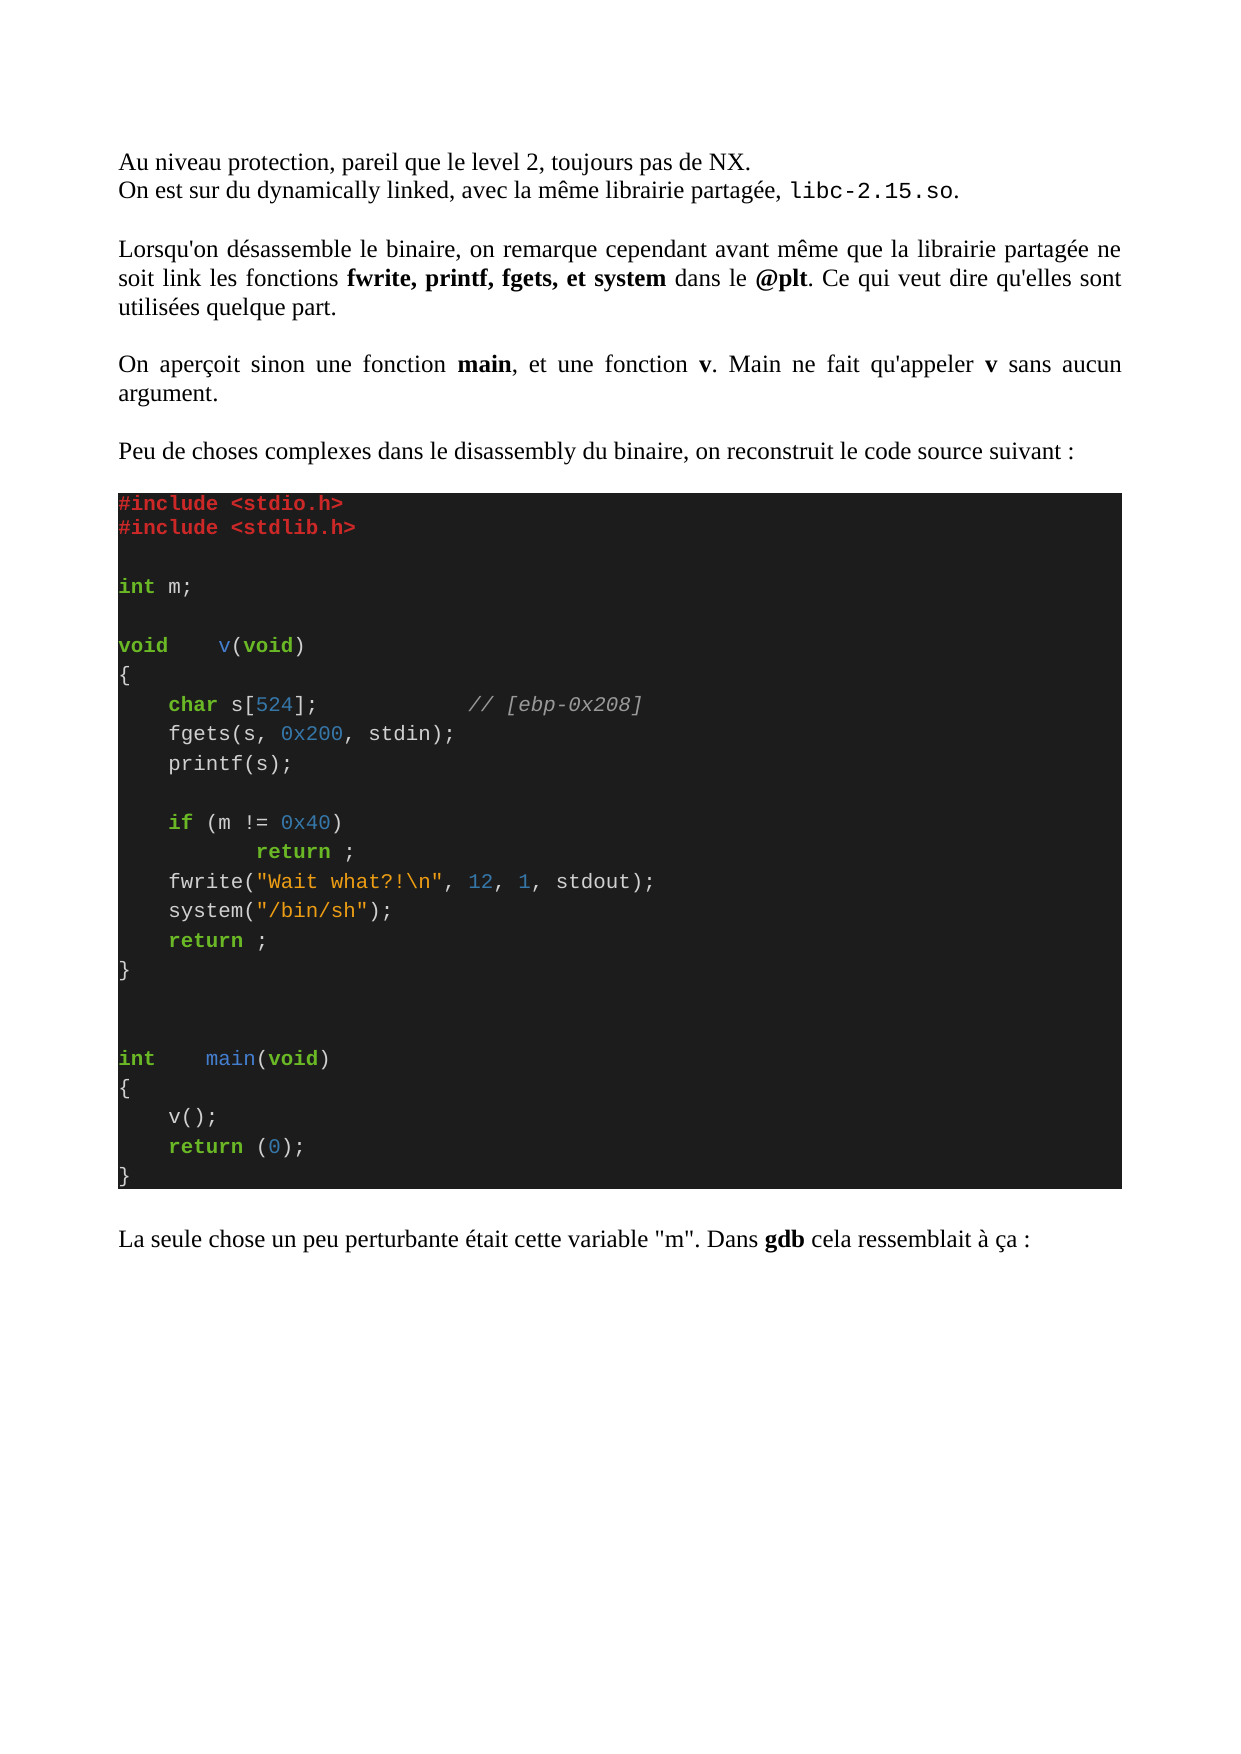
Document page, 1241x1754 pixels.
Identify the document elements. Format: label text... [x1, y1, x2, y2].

text Peu de choses complexes dans le disassembly du binaire, on reconstruit le code source suivant : [118, 436, 1122, 464]
text int m; [118, 576, 1122, 599]
text #include <stdlib.h> [118, 517, 1122, 541]
text Lorsqu'on désassemble le binaire, on remarque cependant avant même que la librairie partagée ne soit link les fonctions fwrite, printf, fgets, et system dans le @plt. Ce qui veut dire qu'elles sont utilisées quelque part. [118, 234, 1122, 321]
text fwrite("Wait what?!\n", 12, 1, stdout); [118, 871, 1122, 894]
text fgets(s, 0x200, stdin); [118, 723, 1122, 747]
text } [118, 1166, 1122, 1189]
text { [118, 1077, 1122, 1101]
text } [118, 959, 1122, 983]
text if (m != 0x40) [118, 812, 1122, 835]
text return ; [118, 841, 1122, 865]
text void v(void) [118, 635, 1122, 658]
text system("/bin/sh"); [118, 900, 1122, 924]
text printf(s); [118, 753, 1122, 776]
text Au niveau protection, pareil que le level 2, toujours pas de NX. [118, 147, 1122, 176]
text #include <stdio.h> [118, 493, 1122, 517]
text char s[524]; // [ebp-0x208] [118, 694, 1122, 717]
text int main(void) [118, 1048, 1122, 1071]
text return (0); [118, 1136, 1122, 1160]
text { [118, 664, 1122, 688]
text On est sur du dynamically linked, avec la même librairie partagée, libc-2.15.so. [118, 176, 1122, 206]
text v(); [118, 1107, 1122, 1130]
text La seule chose un peu perturbante était cette variable "m". Dans gdb cela ressemblait à ça : [118, 1224, 1122, 1253]
text return ; [118, 930, 1122, 953]
text On aperçoit sinon une fonction main, et une fonction v. Main ne fait qu'appeler v sans aucun argument. [118, 349, 1122, 407]
